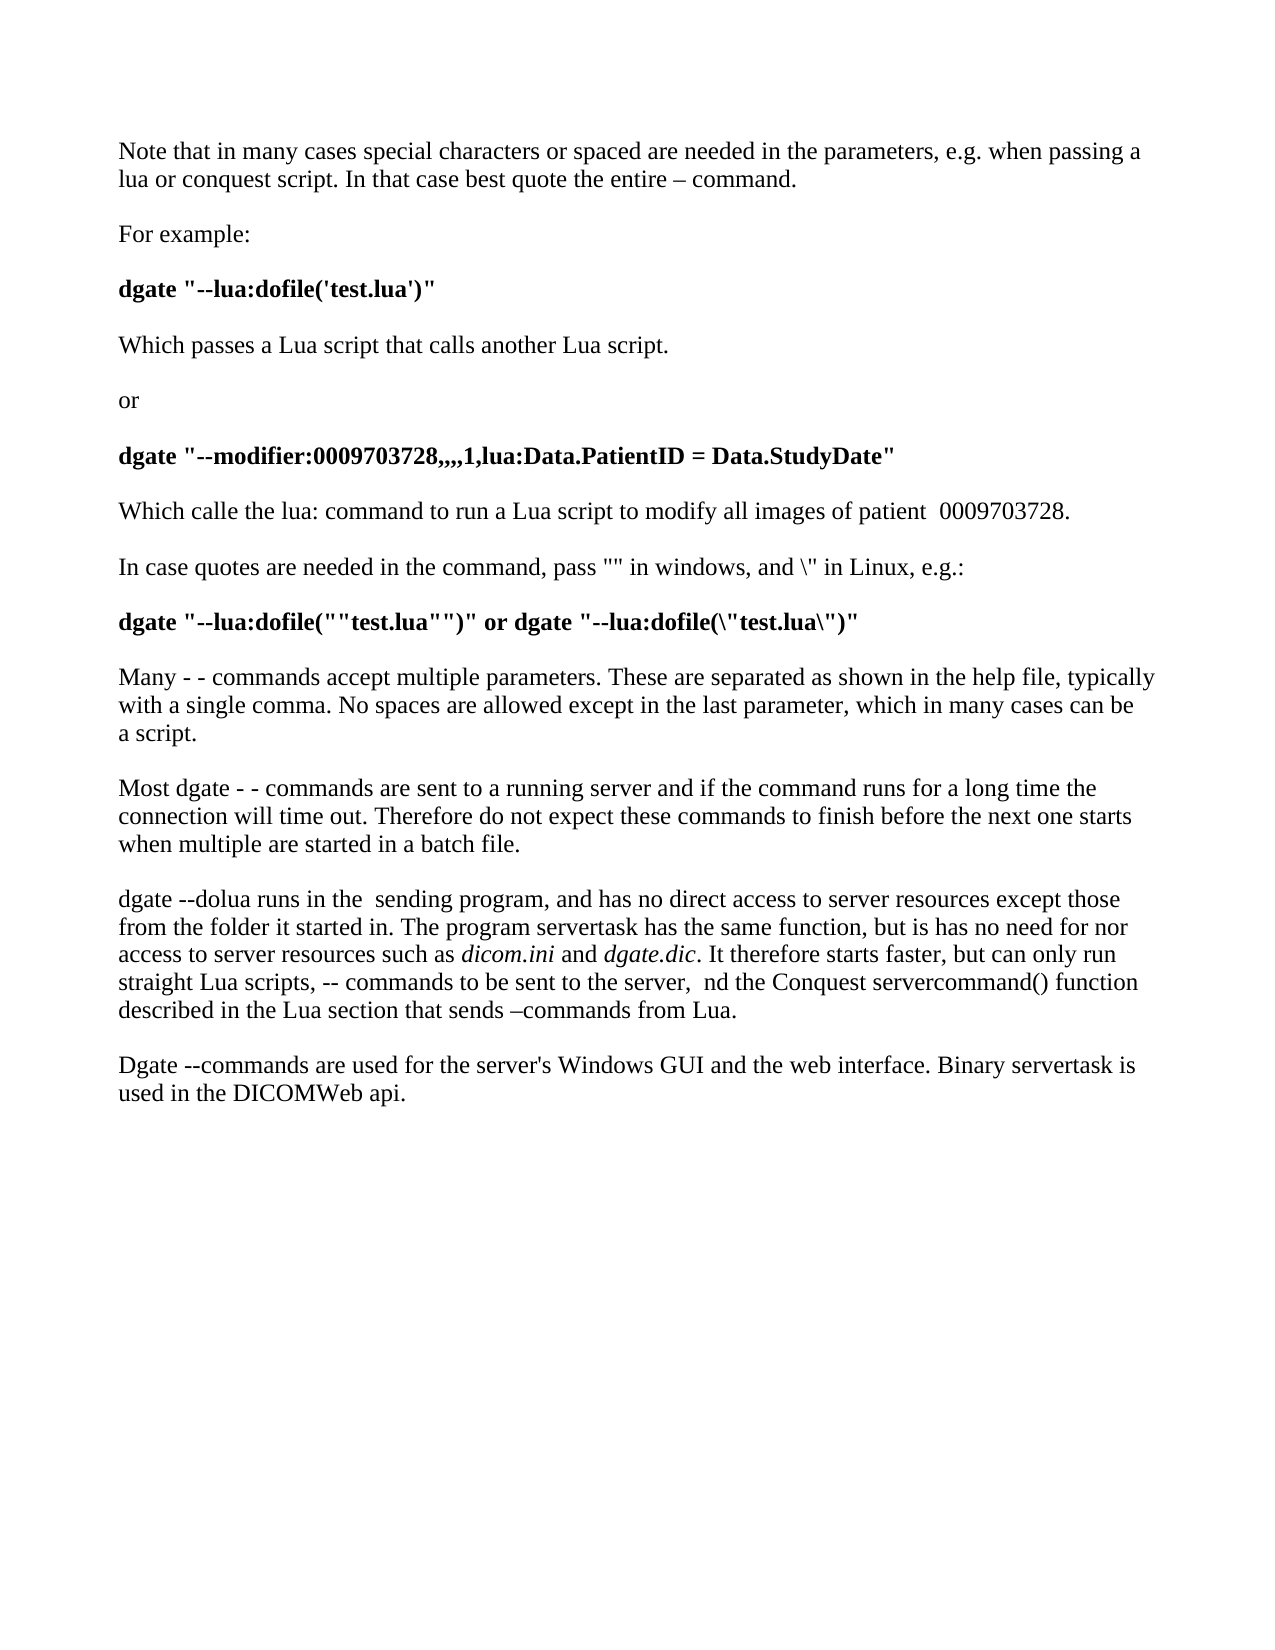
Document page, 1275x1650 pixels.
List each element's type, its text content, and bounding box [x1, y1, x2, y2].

text dgate --dolua runs in the sending program, and has no direct access to server resources except those from the folder it started in. The program servertask has the same function, but is has no need for nor access to server resources such as dicom.ini and dgate.dic. It therefore starts faster, but can only run straight Lua scripts, -- commands to be sent to the server, nd the Conquest servercommand() function described in the Lua section that sends –commands from Lua. [118, 885, 1157, 1024]
text For example: [118, 220, 1157, 248]
text Which passes a Lua script that calls another Lua script. [118, 331, 1157, 359]
text Many - - commands accept multiple parameters. These are separated as shown in the help file, typically with a single comma. No spaces are allowed except in the last parameter, which in many cases can be a script. [118, 663, 1157, 747]
text Dgate --commands are used for the server's Windows GUI and the web interface. Binary servertask is used in the DICOMWeb api. [118, 1051, 1157, 1107]
text Most dgate - - commands are sent to a running server and if the command runs for a long time the connection will time out. Therefore do not expect these commands to finish before the next one starts when multiple are started in a batch file. [118, 774, 1157, 857]
text dgate "--modifier:0009703728,,,,1,lua:Data.PatientID = Data.StudyDate" [118, 442, 1157, 469]
text Which calle the lua: command to run a Lua script to modify all images of patient 0009703728. [118, 497, 1157, 525]
text or [118, 386, 1157, 414]
text dgate "--lua:dofile(""test.lua"")" or dgate "--lua:dofile(\"test.lua\")" [118, 608, 1157, 636]
text dgate "--lua:dofile('test.lua')" [118, 276, 1157, 303]
text In case quotes are needed in the command, pass "" in windows, and \" in Linux, e.g.: [118, 553, 1157, 580]
text Note that in many cases special characters or spaced are needed in the parameters, e.g. when passing a lua or conquest script. In that case best quote the entire – command. [118, 137, 1157, 192]
